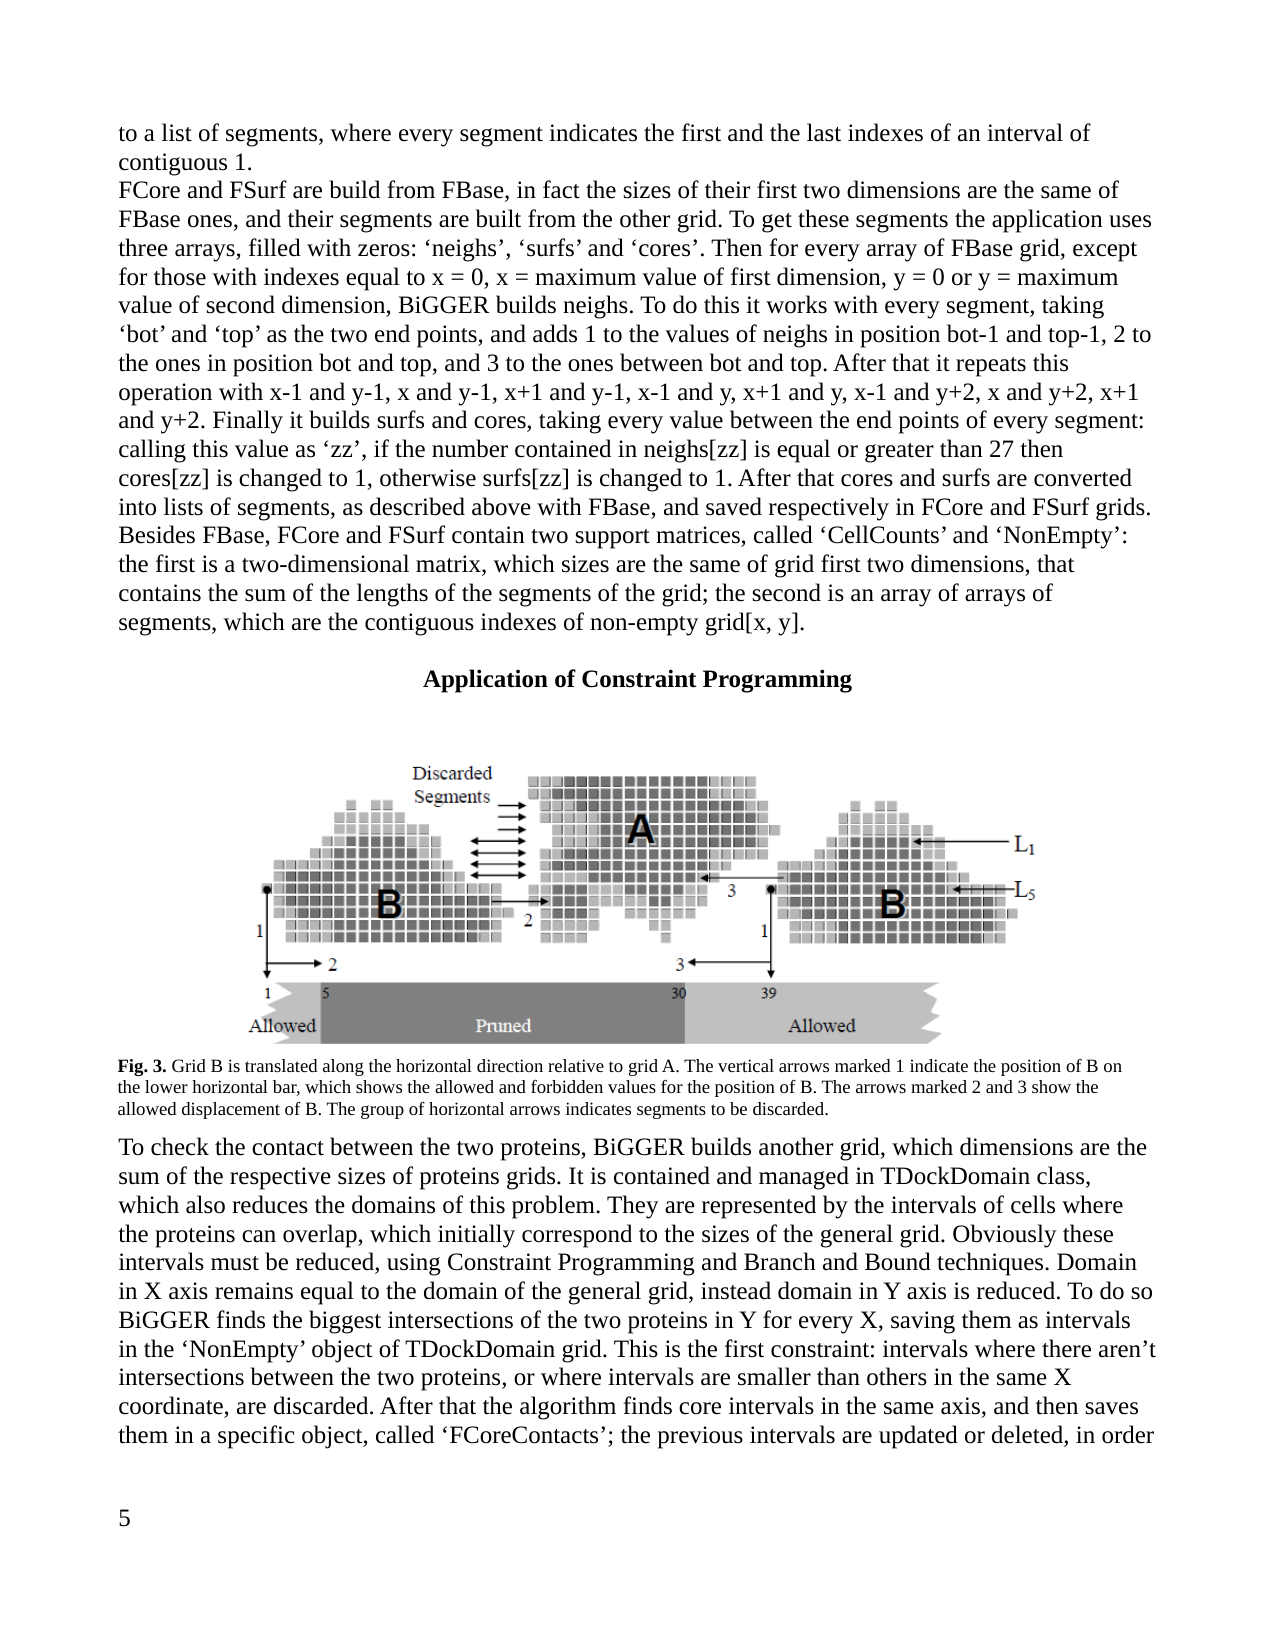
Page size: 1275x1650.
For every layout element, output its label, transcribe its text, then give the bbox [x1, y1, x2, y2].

text to a list of segments, where every segment indicates the first and the last indexes of an interval of contiguous 1. [118, 118, 1157, 176]
picture [231, 750, 1044, 1047]
text To check the contact between the two proteins, BiGGER builds another grid, which dimensions are the sum of the respective sizes of proteins grids. It is contained and managed in TDockDomain class, which also reduces the domains of this problem. They are represented by the intervals of cells where the proteins can overlap, which initially correspond to the sizes of the general grid. Obviously these intervals must be reduced, using Constraint Programming and Branch and Bound techniques. Domain in X axis remains equal to the domain of the general grid, instead domain in Y axis is reduced. To do so BiGGER finds the biggest intersections of the two proteins in Y for every X, saving them as intervals in the ‘NonEmpty’ object of TDockDomain grid. This is the first constraint: intervals where there aren’t intersections between the two proteins, or where intervals are smaller than others in the same X coordinate, are discarded. After that the algorithm finds core intervals in the same axis, and then saves them in a specific object, called ‘FCoreContacts’; the previous intervals are updated or deleted, in order [118, 1132, 1157, 1449]
text Besides FBase, FCore and FSurf contain two support matrices, called ‘CellCounts’ and ‘NonEmpty’: the first is a two-dimensional matrix, which sizes are the same of grid first two dimensions, that contains the sum of the lengths of the segments of the grid; the second is an array of arrays of segments, which are the contiguous indexes of non-empty grid[x, y]. [118, 521, 1157, 636]
text FCore and FSurf are build from FBase, in fact the sizes of their first two dimensions are the same of FBase ones, and their segments are built from the other grid. To get these segments the application uses three arrays, filled with zeros: ‘neighs’, ‘surfs’ and ‘cores’. Then for every array of FBase grid, except for those with indexes equal to x = 0, x = maximum value of first dimension, y = 0 or y = maximum value of second dimension, BiGGER builds neighs. To do this it works with every segment, taking ‘bot’ and ‘top’ as the two end points, and adds 1 to the values of neighs in position bot-1 and top-1, 2 to the ones in position bot and top, and 3 to the ones between bot and top. After that it repeats this operation with x-1 and y-1, x and y-1, x+1 and y-1, x-1 and y, x+1 and y, x-1 and y+2, x and y+2, x+1 and y+2. Finally it builds surfs and cores, taking every value between the end points of every segment: calling this value as ‘zz’, if the number contained in neighs[zz] is equal or greater than 27 then cores[zz] is changed to 1, otherwise surfs[zz] is changed to 1. After that cores and surfs are converted into lists of segments, as described above with FBase, and saved respectively in FCore and FSurf grids. [118, 176, 1157, 521]
text Application of Constraint Programming [118, 664, 1157, 693]
